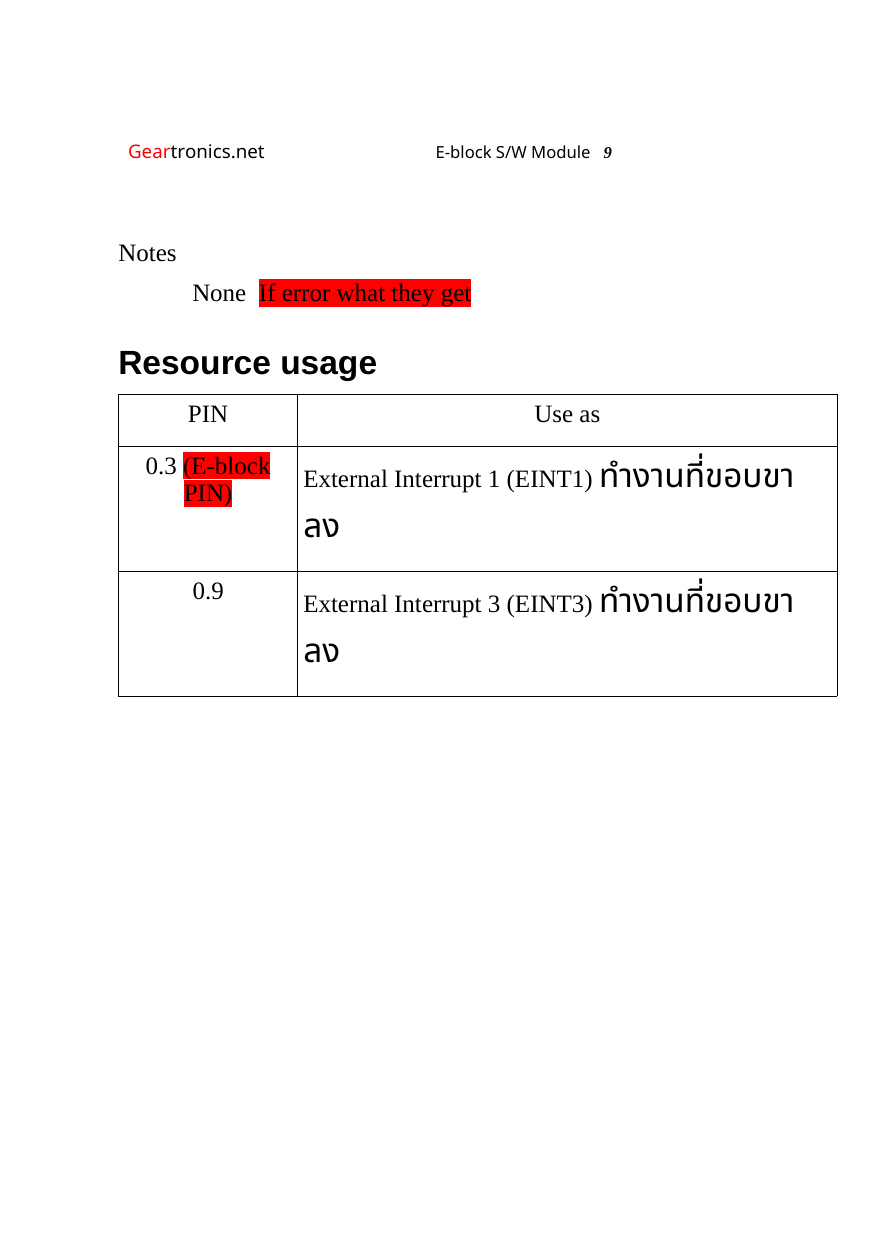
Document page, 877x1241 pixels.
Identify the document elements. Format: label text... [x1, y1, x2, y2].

table_cell 0.3 (E-block PIN) [119, 447, 297, 571]
table_cell External Interrupt 3 (EINT3) ทำงานที่ขอบขาลง [298, 572, 837, 696]
table_header Use as [298, 395, 837, 446]
text None If error what they get [118, 279, 837, 307]
table_header PIN [119, 395, 297, 446]
table_cell External Interrupt 1 (EINT1) ทำงานที่ขอบขาลง [298, 447, 837, 571]
table_cell 0.9 [119, 572, 297, 696]
text Notes [118, 239, 837, 267]
subtitle Resource usage [118, 344, 837, 382]
